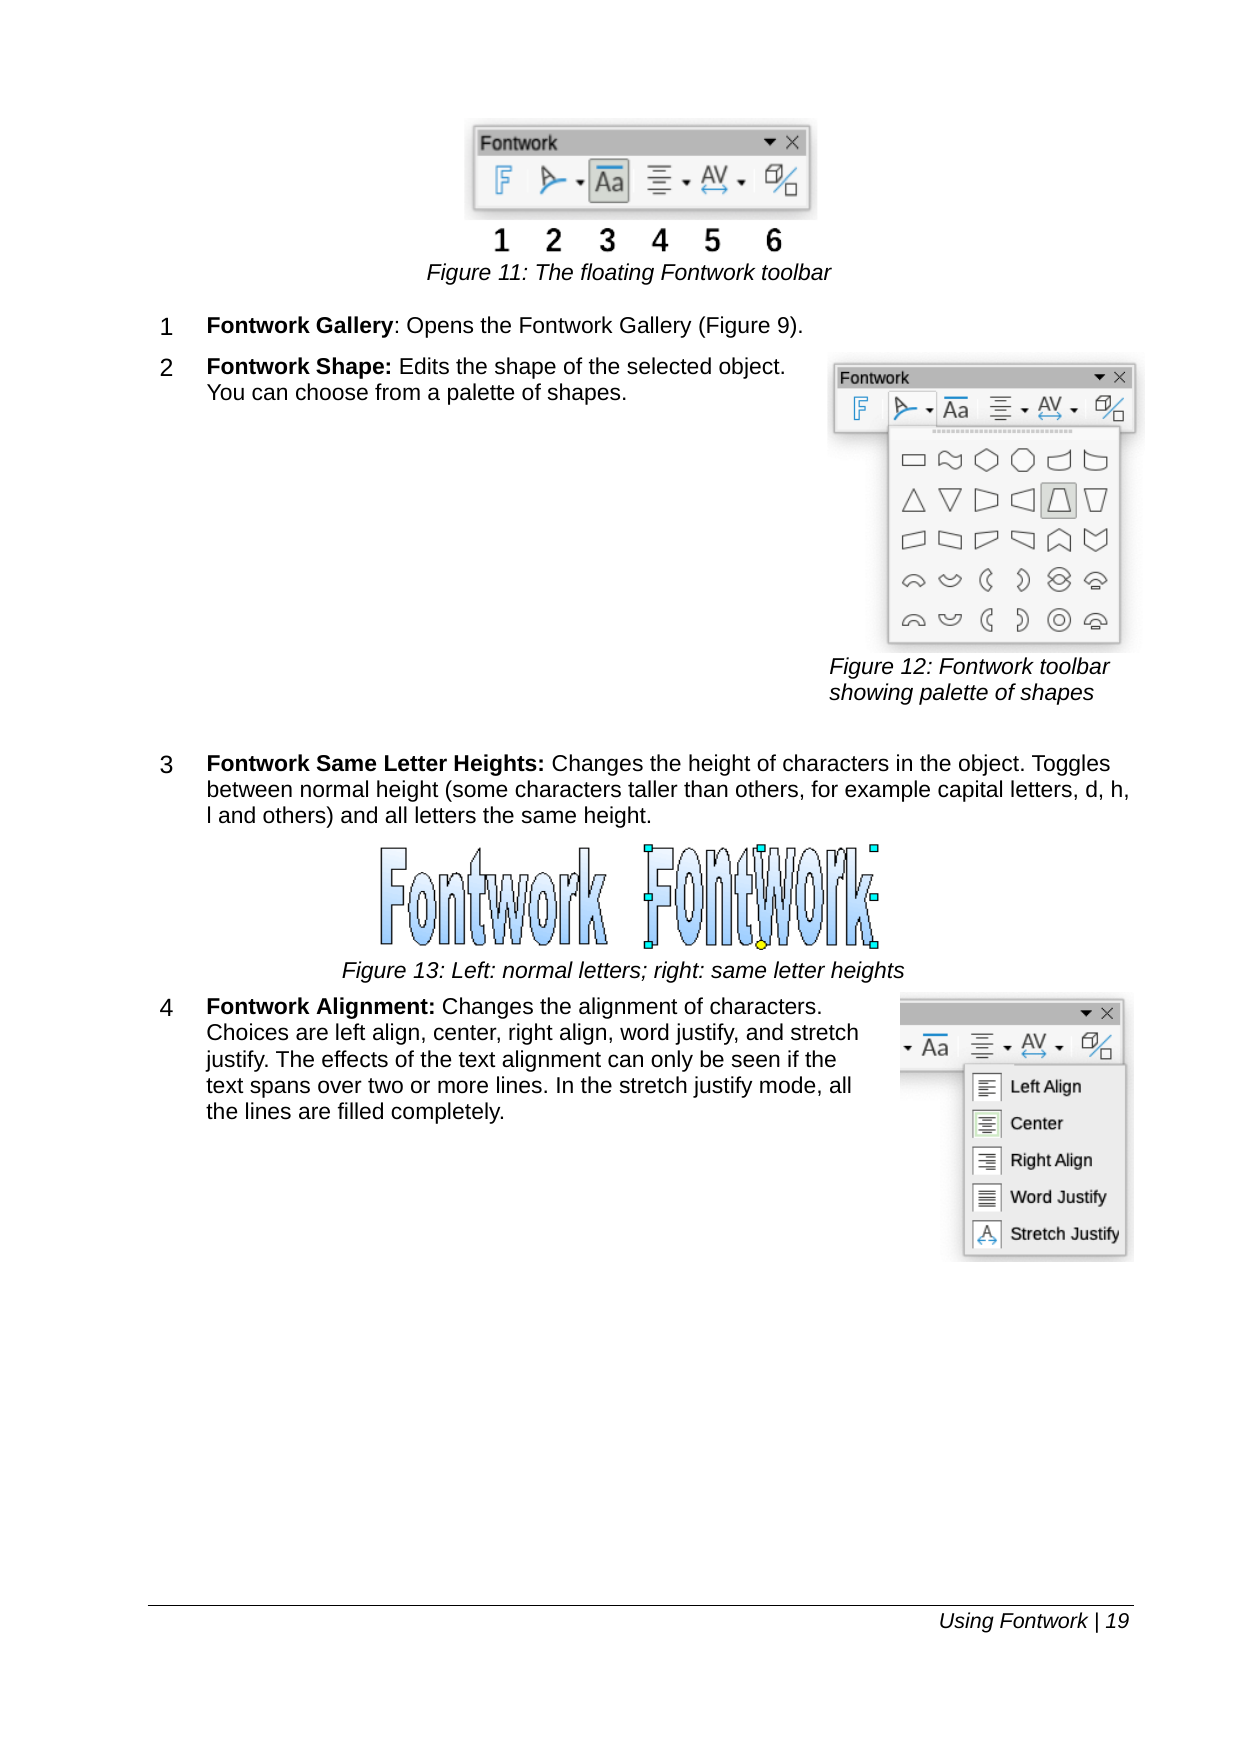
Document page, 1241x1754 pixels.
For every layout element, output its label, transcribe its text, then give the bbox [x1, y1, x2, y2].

picture [364, 831, 898, 957]
table_header [866, 993, 1134, 1271]
picture [900, 992, 1134, 1262]
table_header 4 [148, 993, 206, 1271]
table_cell [814, 353, 1158, 750]
table_header [814, 312, 1158, 353]
table_header Fontwork Alignment: Changes the alignment of characters. Choices are left align, center, right align, word justify, and stretch justify. The effects of the text alignment can only be seen if the text spans over two or more lines. In the stretch justify mode, all the lines are filled completely. [206, 993, 866, 1271]
picture [827, 352, 1145, 653]
table_header Fontwork Gallery: Opens the Fontwork Gallery (Figure 9). [206, 312, 814, 353]
table_cell Fontwork Shape: Edits the shape of the selected object. You can choose from a palette of shapes. [206, 353, 814, 750]
table_header 3 [148, 750, 206, 841]
text Figure 11: The floating Fontwork toolbar [426, 118, 855, 285]
text Figure 13: Left: normal letters; right: same letter heights [342, 853, 940, 983]
table_header Fontwork Same Letter Heights: Changes the height of characters in the object. Toggles between normal height (some characters taller than others, for example capital letters, d, h, l and others) and all letters the same height. [206, 750, 1134, 841]
picture [464, 118, 818, 253]
table_cell 2 [148, 353, 206, 750]
table_header 1 [148, 312, 206, 353]
